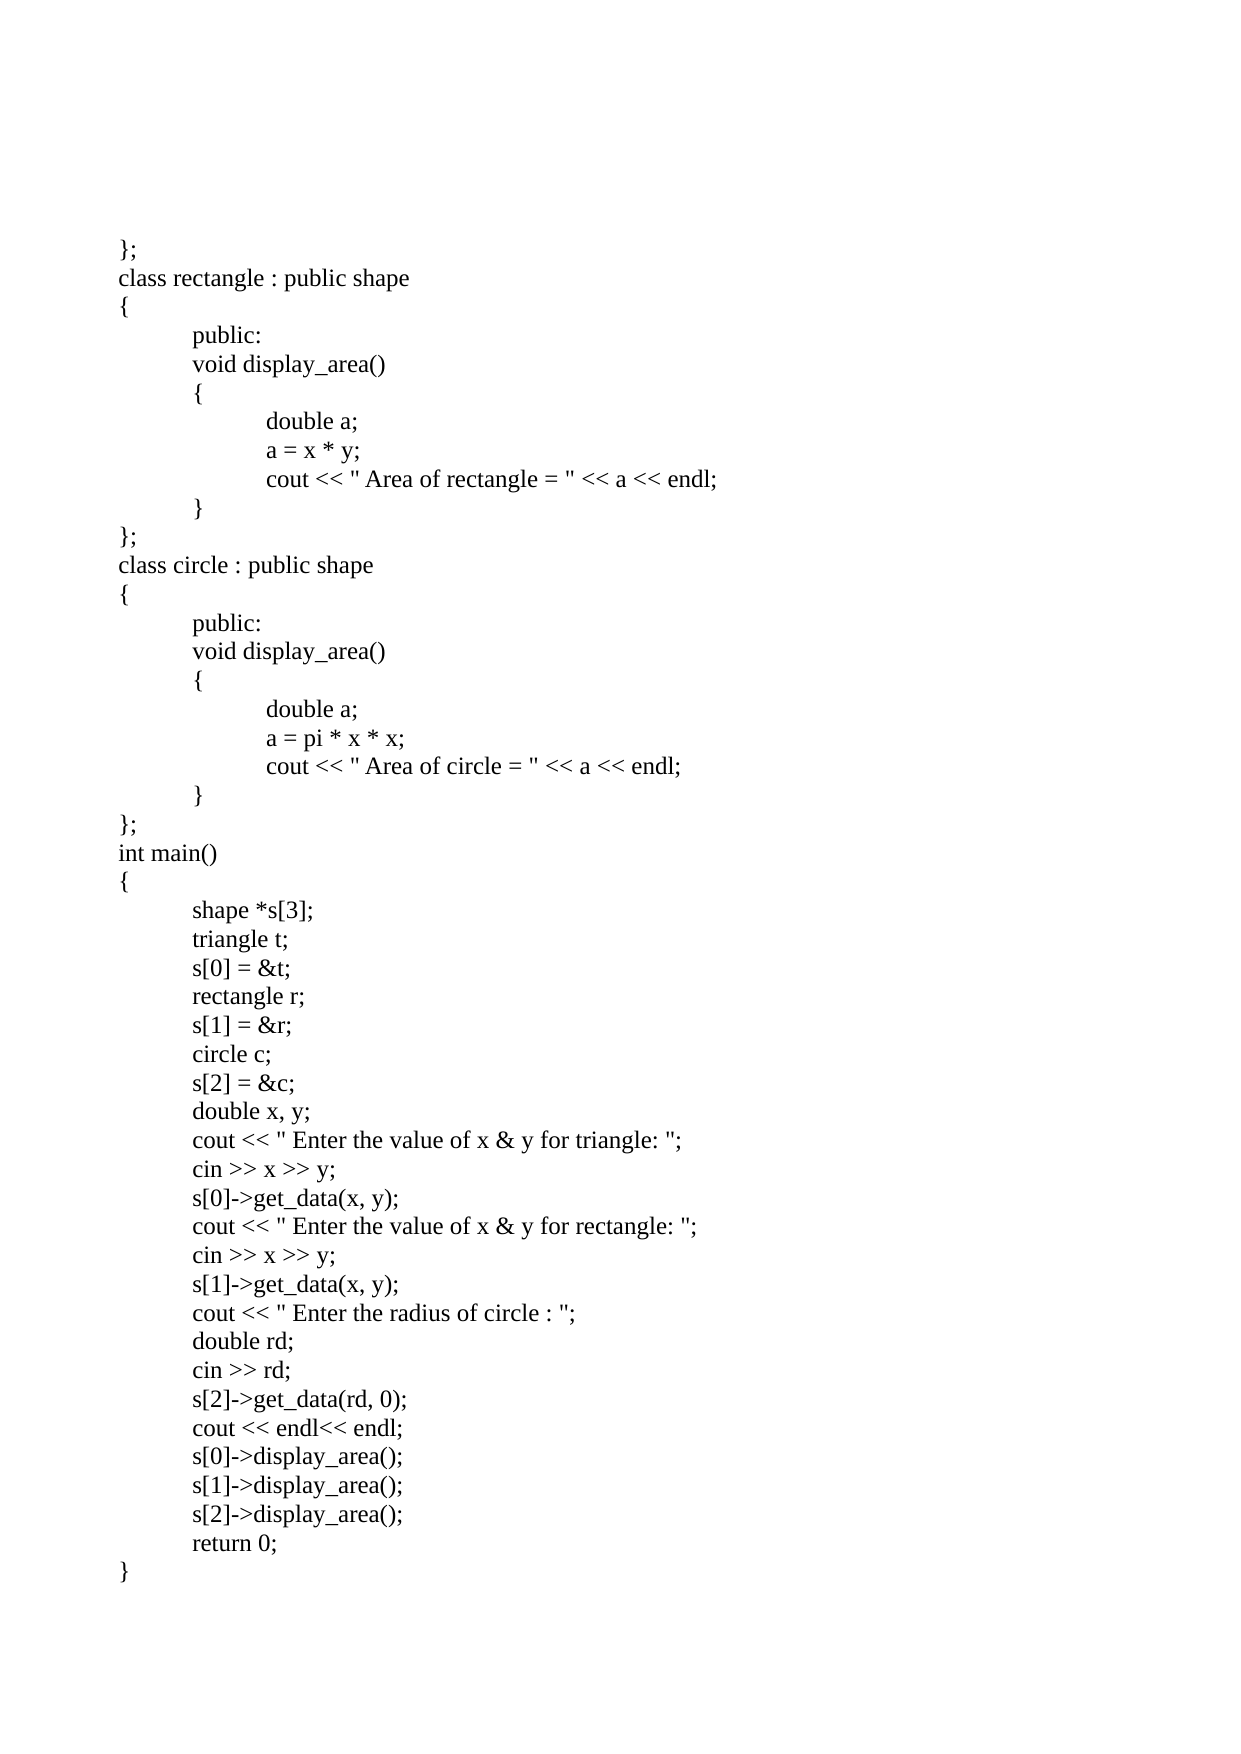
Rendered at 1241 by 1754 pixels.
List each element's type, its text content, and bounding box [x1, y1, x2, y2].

text { [118, 866, 1122, 895]
text double a; [118, 406, 1122, 435]
text public: [118, 608, 1122, 636]
text }; [118, 521, 1122, 550]
text { [118, 378, 1122, 406]
text cout << " Area of circle = " << a << endl; [118, 751, 1122, 780]
text cout << " Area of rectangle = " << a << endl; [118, 464, 1122, 493]
text public: [118, 320, 1122, 349]
text } [118, 780, 1122, 809]
text s[2]->display_area(); [118, 1499, 1122, 1528]
text } [118, 493, 1122, 521]
text triangle t; [118, 924, 1122, 953]
text rectangle r; [118, 981, 1122, 1010]
text s[2] = &c; [118, 1068, 1122, 1096]
text { [118, 665, 1122, 694]
text shape *s[3]; [118, 895, 1122, 924]
text cout << endl<< endl; [118, 1413, 1122, 1441]
text double x, y; [118, 1096, 1122, 1125]
text int main() [118, 838, 1122, 866]
text s[1]->display_area(); [118, 1470, 1122, 1499]
text { [118, 291, 1122, 320]
text cin >> x >> y; [118, 1154, 1122, 1183]
text return 0; [118, 1528, 1122, 1556]
text { [118, 579, 1122, 608]
text a = x * y; [118, 435, 1122, 464]
text void display_area() [118, 349, 1122, 378]
text double a; [118, 694, 1122, 723]
text circle c; [118, 1039, 1122, 1068]
text double rd; [118, 1326, 1122, 1355]
text cout << " Enter the value of x & y for triangle: "; [118, 1125, 1122, 1154]
text s[2]->get_data(rd, 0); [118, 1384, 1122, 1413]
text cin >> x >> y; [118, 1240, 1122, 1269]
text class rectangle : public shape [118, 263, 1122, 291]
text cout << " Enter the value of x & y for rectangle: "; [118, 1211, 1122, 1240]
text cin >> rd; [118, 1355, 1122, 1384]
text a = pi * x * x; [118, 723, 1122, 751]
text }; [118, 809, 1122, 838]
text s[1]->get_data(x, y); [118, 1269, 1122, 1298]
text void display_area() [118, 636, 1122, 665]
text s[0]->get_data(x, y); [118, 1183, 1122, 1211]
text cout << " Enter the radius of circle : "; [118, 1298, 1122, 1326]
text } [118, 1556, 1122, 1585]
text s[0] = &t; [118, 953, 1122, 981]
text s[0]->display_area(); [118, 1441, 1122, 1470]
text class circle : public shape [118, 550, 1122, 579]
text }; [118, 234, 1122, 263]
text s[1] = &r; [118, 1010, 1122, 1039]
